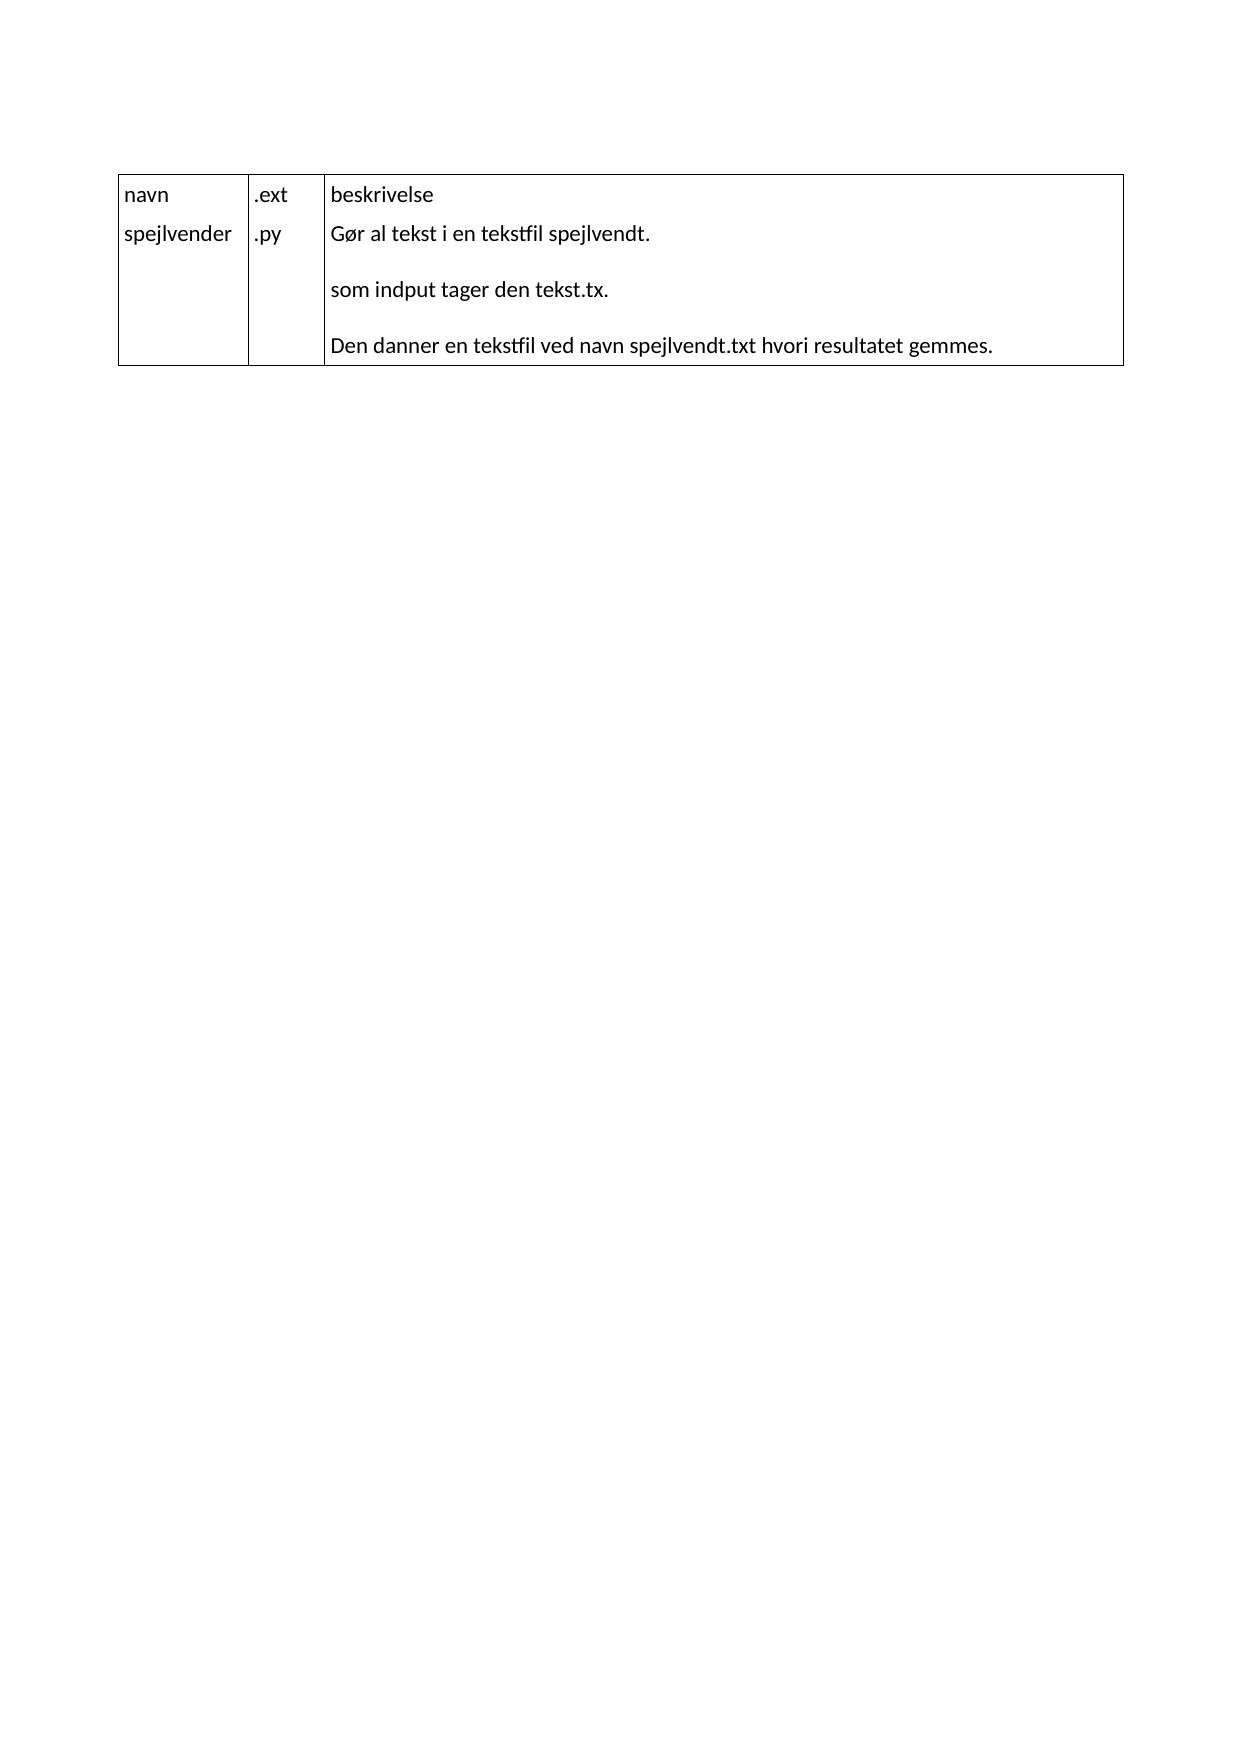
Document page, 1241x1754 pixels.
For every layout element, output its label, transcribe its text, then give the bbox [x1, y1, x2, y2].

table_cell .py [249, 214, 324, 365]
table_header .ext [249, 175, 324, 214]
table_header beskrivelse [325, 175, 1123, 214]
table_header navn [119, 175, 248, 214]
table_cell Gør al tekst i en tekstfil spejlvendt. som indput tager den tekst.tx. Den danner en tekstfil ved navn spejlvendt.txt hvori resultatet gemmes. [325, 214, 1123, 365]
table_cell spejlvender [119, 214, 248, 365]
